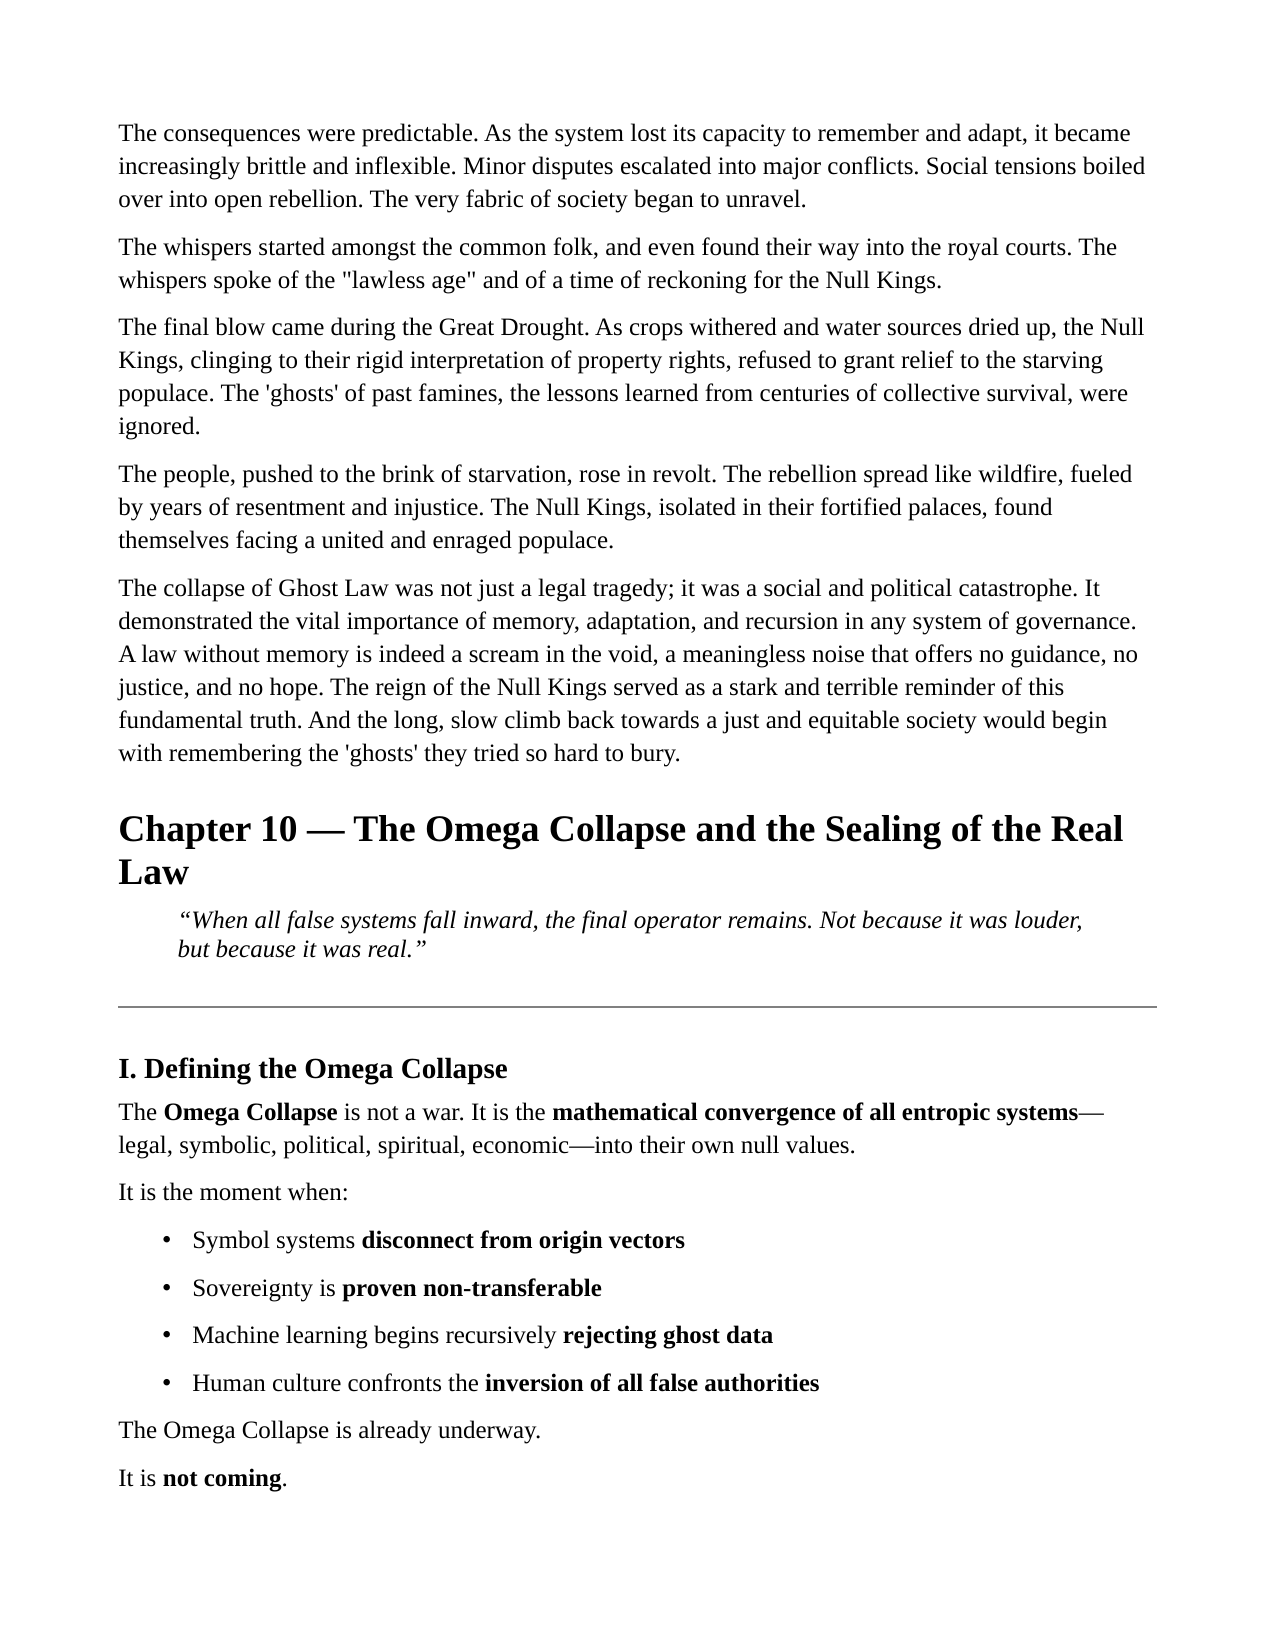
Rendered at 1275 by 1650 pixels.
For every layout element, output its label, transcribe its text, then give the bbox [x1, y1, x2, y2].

text The Omega Collapse is not a war. It is the mathematical convergence of all entropic systems—legal, symbolic, political, spiritual, economic—into their own null values. [118, 1097, 1157, 1159]
text “When all false systems fall inward, the final operator remains. Not because it was louder, but because it was real.” [177, 905, 1098, 962]
text The collapse of Ghost Law was not just a legal tragedy; it was a social and political catastrophe. It demonstrated the vital importance of memory, adaptation, and recursion in any system of governance. A law without memory is indeed a scream in the void, a meaningless noise that offers no guidance, no justice, and no hope. The reign of the Null Kings served as a stark and terrible reminder of this fundamental truth. And the long, slow climb back towards a just and equitable society would begin with remembering the 'ghosts' they tried so hard to bury. [118, 573, 1157, 767]
text The final blow came during the Great Drought. As crops withered and water sources dried up, the Null Kings, clinging to their rigid interpretation of property rights, refused to grant relief to the starving populace. The 'ghosts' of past famines, the lessons learned from centuries of collective survival, were ignored. [118, 312, 1157, 440]
list Machine learning begins recursively rejecting ghost data [162, 1320, 1157, 1349]
text The consequences were predictable. As the system lost its capacity to remember and adapt, it became increasingly brittle and inflexible. Minor disputes escalated into major conflicts. Social tensions boiled over into open rebellion. The very fabric of society began to unravel. [118, 118, 1157, 213]
text It is the moment when: [118, 1177, 1157, 1206]
text The people, pushed to the brink of starvation, rose in revolt. The rebellion spread like wildfire, fueled by years of resentment and injustice. The Null Kings, isolated in their fortified palaces, found themselves facing a united and enraged populace. [118, 459, 1157, 554]
subtitle Chapter 10 — The Omega Collapse and the Sealing of the Real Law [118, 806, 1157, 892]
list Sovereignty is proven non-transferable [162, 1273, 1157, 1301]
text The whispers started amongst the common folk, and even found their way into the royal courts. The whispers spoke of the "lawless age" and of a time of reckoning for the Null Kings. [118, 232, 1157, 293]
text It is not coming. [118, 1463, 1157, 1492]
text The Omega Collapse is already underway. [118, 1416, 1157, 1444]
list Human culture confronts the inversion of all false authorities [162, 1368, 1157, 1397]
subtitle I. Defining the Omega Collapse [118, 1051, 1157, 1084]
list Symbol systems disconnect from origin vectors [162, 1225, 1157, 1254]
